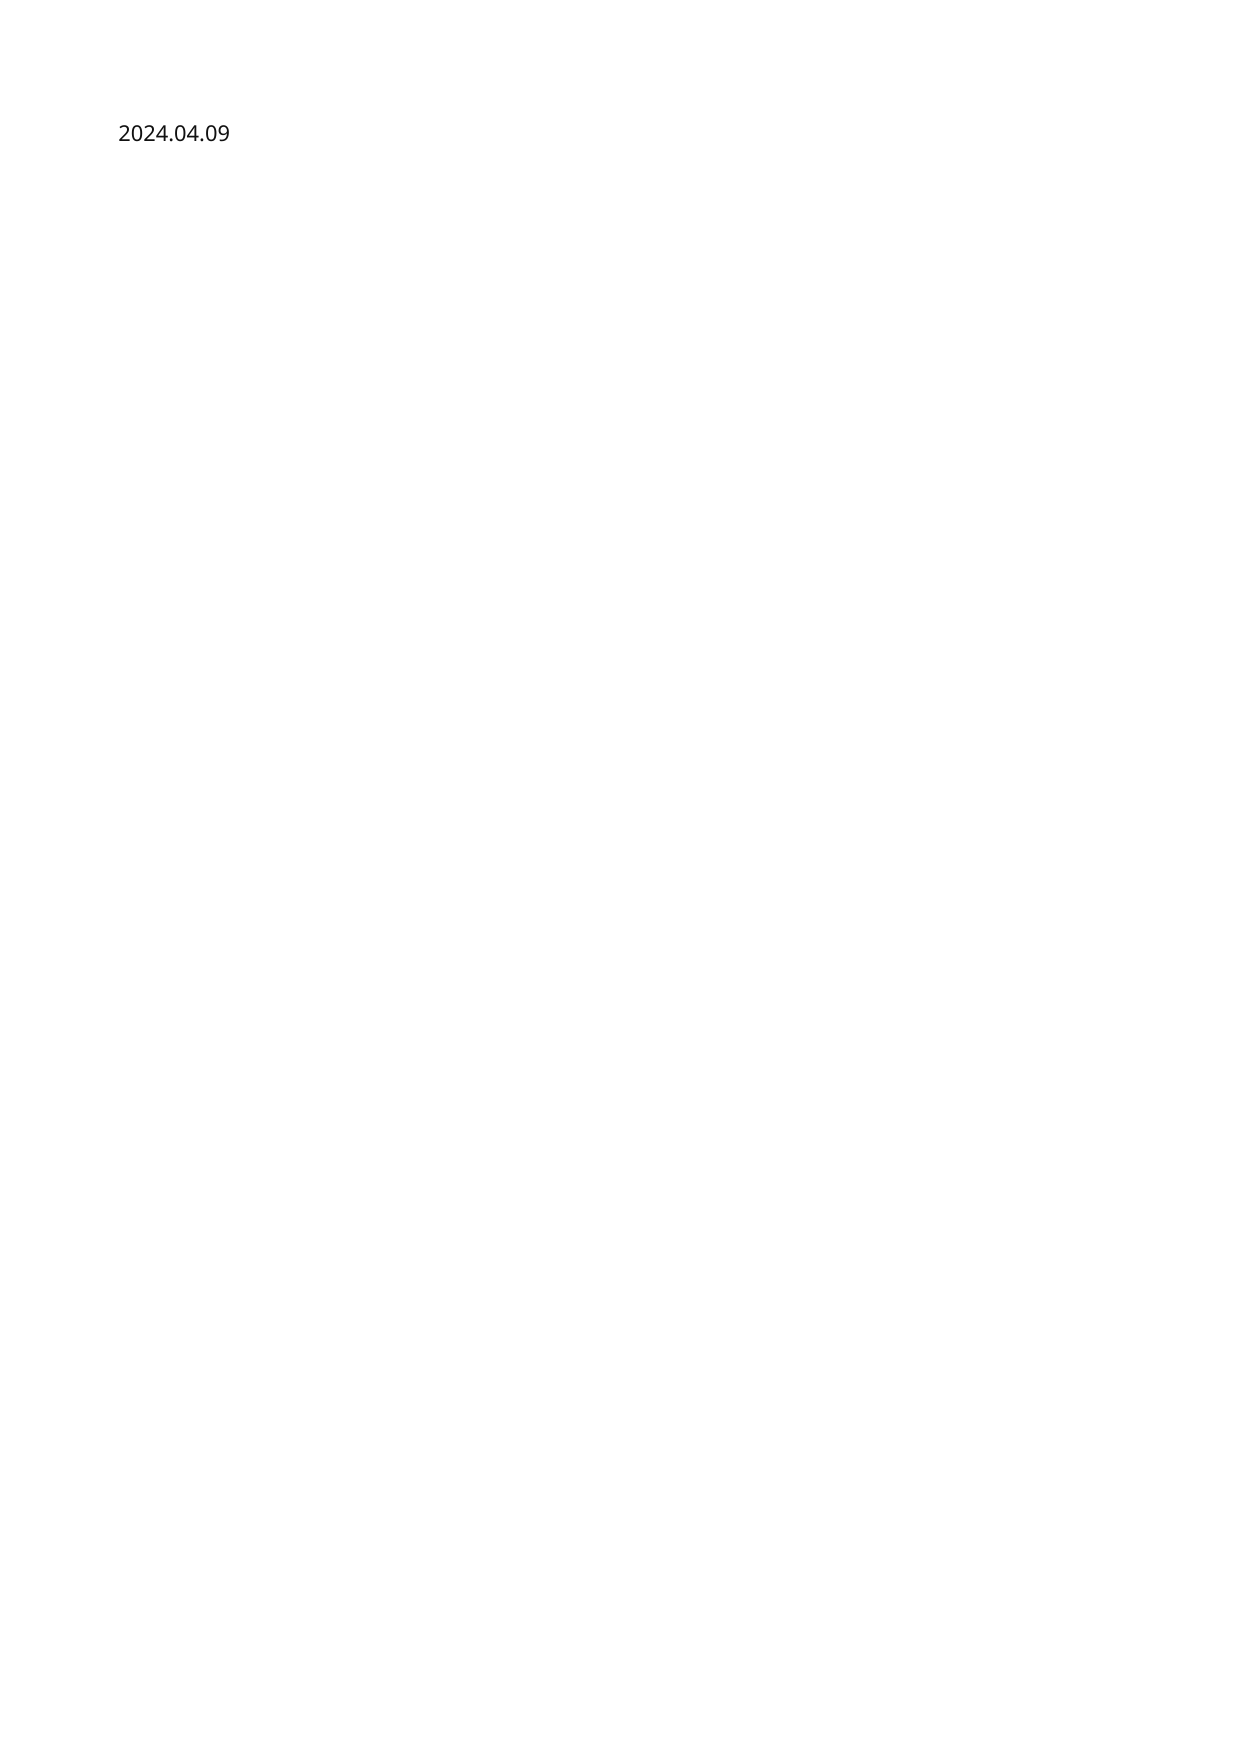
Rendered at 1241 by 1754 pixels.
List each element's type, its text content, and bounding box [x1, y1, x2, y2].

text 2024.04.09 [118, 118, 1122, 148]
